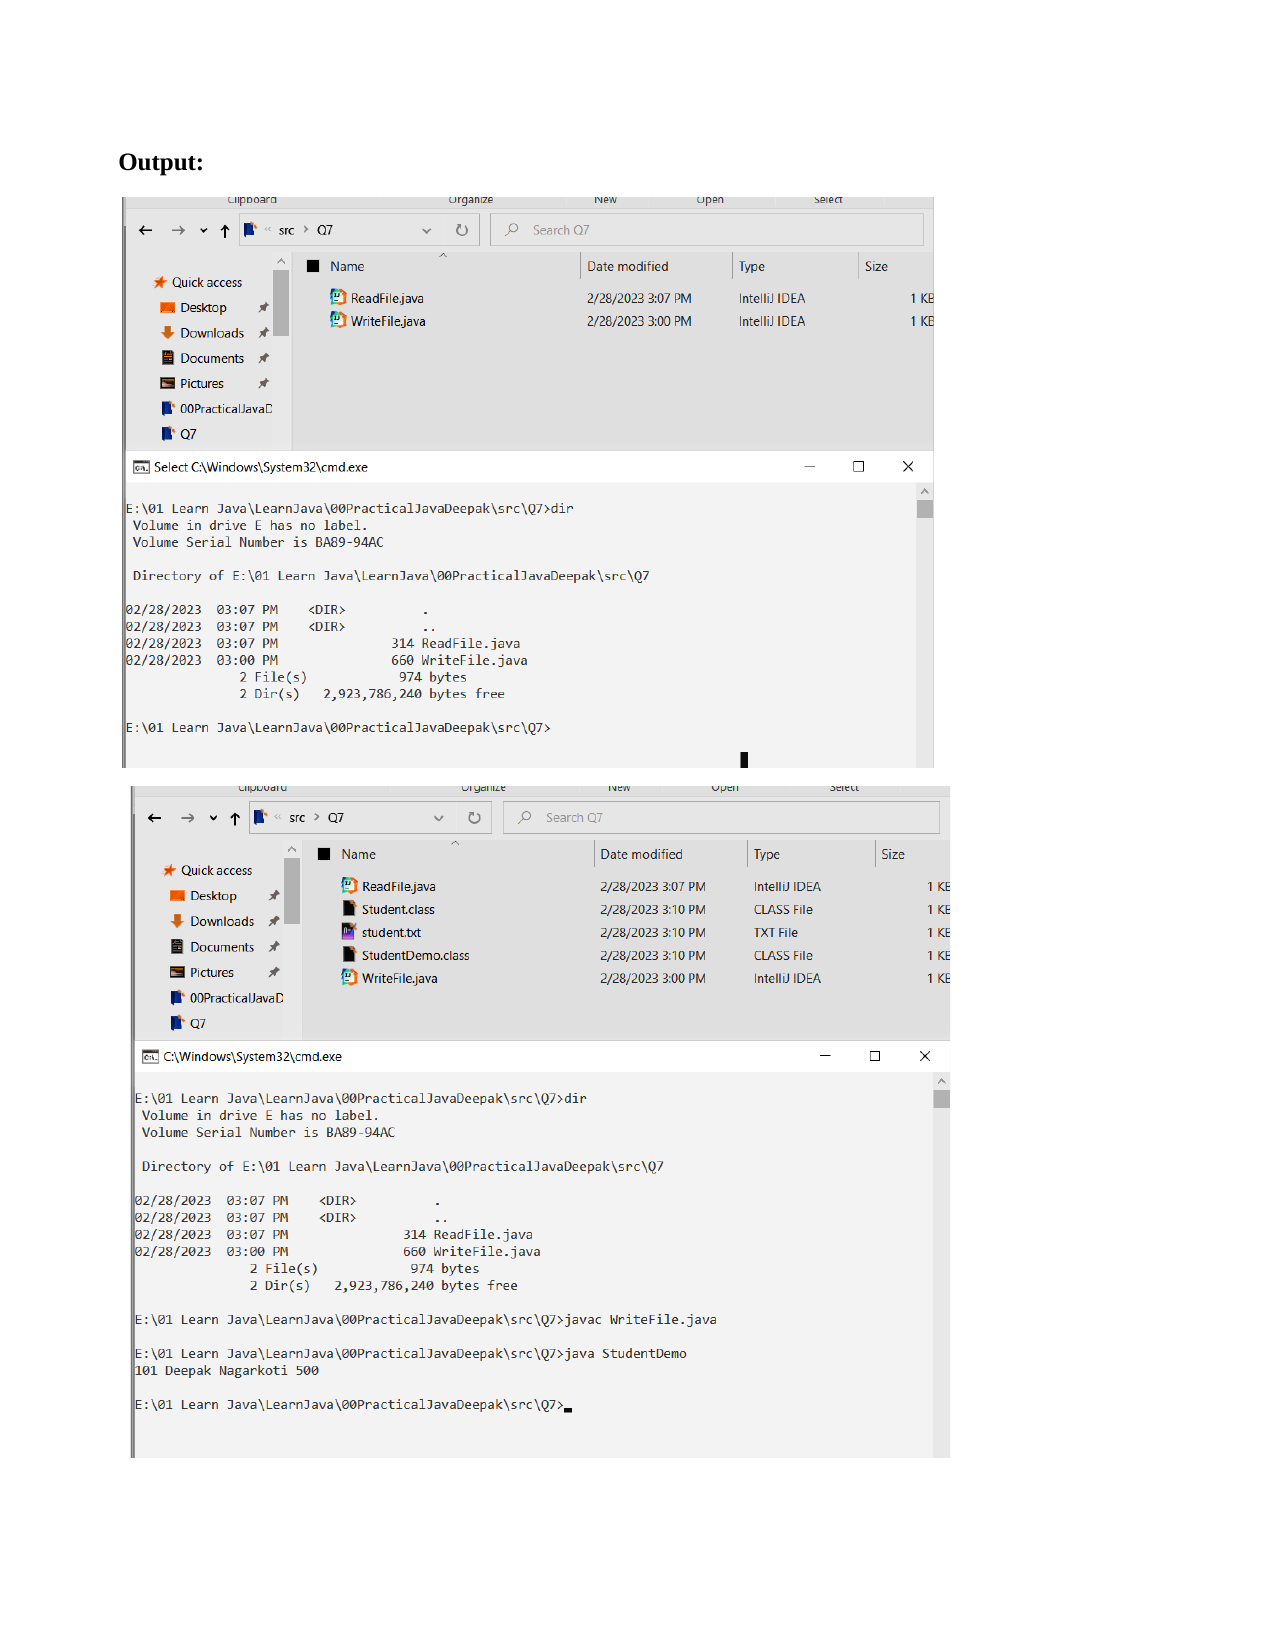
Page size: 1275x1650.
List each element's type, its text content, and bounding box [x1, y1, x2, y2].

text Output: [118, 147, 1157, 176]
picture [122, 197, 934, 768]
picture [130, 786, 951, 1458]
